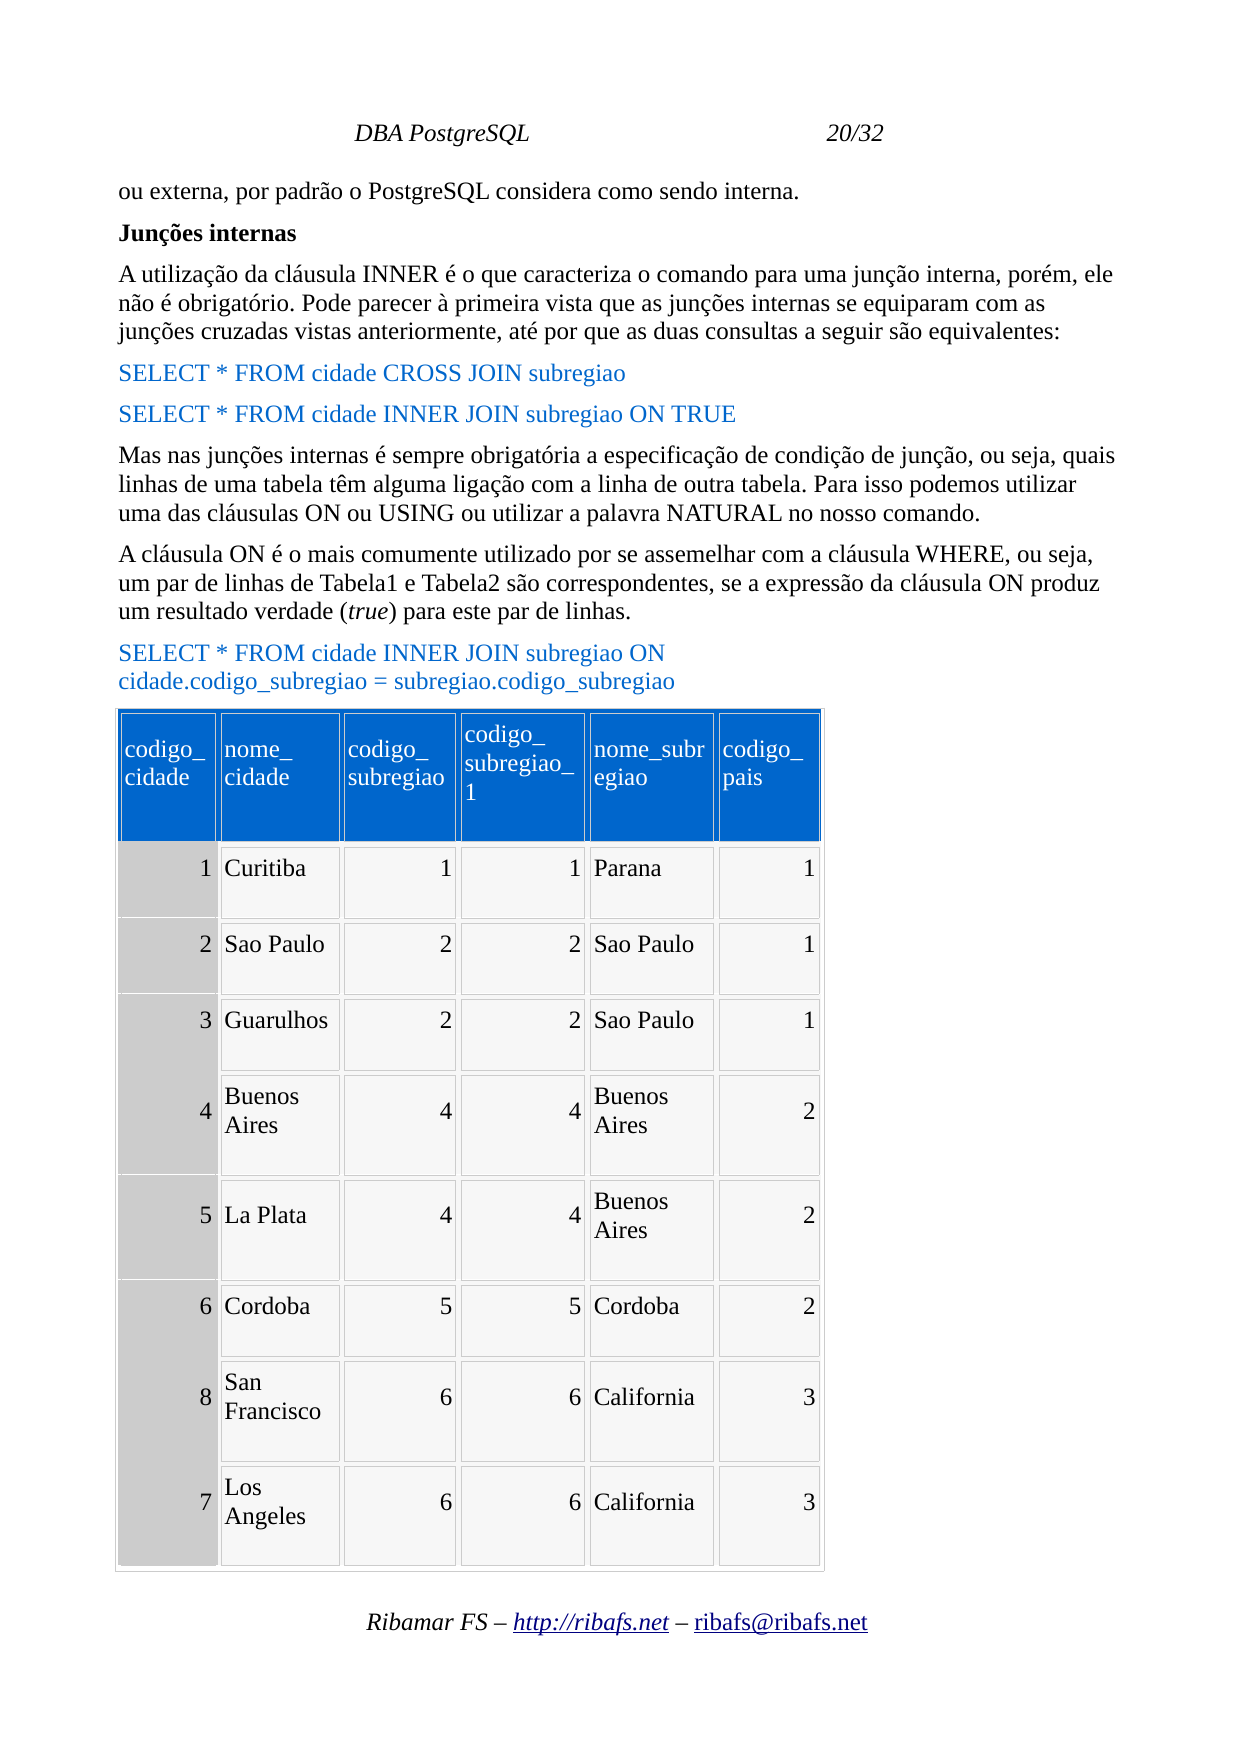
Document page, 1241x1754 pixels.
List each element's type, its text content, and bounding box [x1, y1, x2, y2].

table_cell 2 [118, 918, 218, 993]
table_cell 4 [458, 1070, 587, 1174]
text SELECT * FROM cidade INNER JOIN subregiao ON cidade.codigo_subregiao = subregiao.codigo_subregiao [118, 638, 1122, 695]
table_header codigo_ pais [716, 709, 821, 841]
table_cell Buenos Aires [587, 1070, 716, 1174]
table_cell 1 [341, 841, 458, 917]
table_cell Sao Paulo [587, 994, 716, 1070]
table_cell Los Angeles [218, 1461, 341, 1565]
table_cell California [587, 1461, 716, 1565]
table_cell 6 [458, 1461, 587, 1565]
table_cell 3 [716, 1356, 821, 1461]
table_cell 4 [341, 1070, 458, 1174]
table_cell 1 [716, 841, 821, 917]
table_cell 4 [458, 1175, 587, 1279]
table_header nome_ cidade [218, 709, 341, 841]
table_cell Sao Paulo [587, 918, 716, 993]
table_cell 3 [716, 1461, 821, 1565]
table_header codigo_ subregiao_1 [458, 709, 587, 841]
table_cell 4 [341, 1175, 458, 1279]
table_cell 7 [118, 1461, 218, 1565]
table_cell 8 [118, 1356, 218, 1461]
text A cláusula ON é o mais comumente utilizado por se assemelhar com a cláusula WHERE, ou seja, um par de linhas de Tabela1 e Tabela2 são correspondentes, se a expressão da cláusula ON produz um resultado verdade (true) para este par de linhas. [118, 539, 1122, 625]
table_cell 2 [716, 1070, 821, 1174]
table_cell 5 [118, 1175, 218, 1279]
table_cell California [587, 1356, 716, 1461]
table_cell 6 [341, 1356, 458, 1461]
table_cell 2 [716, 1175, 821, 1279]
table_cell 1 [716, 918, 821, 993]
text ou externa, por padrão o PostgreSQL considera como sendo interna. [118, 176, 1122, 205]
table_cell 1 [716, 994, 821, 1070]
table_cell La Plata [218, 1175, 341, 1279]
table_cell 1 [458, 841, 587, 917]
table_cell 2 [458, 918, 587, 993]
table_cell 5 [341, 1280, 458, 1356]
table_header codigo_ cidade [118, 709, 218, 841]
table_cell Buenos Aires [218, 1070, 341, 1174]
table_cell Guarulhos [218, 994, 341, 1070]
table_cell Parana [587, 841, 716, 917]
text Mas nas junções internas é sempre obrigatória a especificação de condição de junção, ou seja, quais linhas de uma tabela têm alguma ligação com a linha de outra tabela. Para isso podemos utilizar uma das cláusulas ON ou USING ou utilizar a palavra NATURAL no nosso comando. [118, 440, 1122, 526]
table_cell 6 [341, 1461, 458, 1565]
table_cell 6 [458, 1356, 587, 1461]
table_cell San Francisco [218, 1356, 341, 1461]
table_cell 2 [458, 994, 587, 1070]
text A utilização da cláusula INNER é o que caracteriza o comando para uma junção interna, porém, ele não é obrigatório. Pode parecer à primeira vista que as junções internas se equiparam com as junções cruzadas vistas anteriormente, até por que as duas consultas a seguir são equivalentes: [118, 259, 1122, 345]
text SELECT * FROM cidade INNER JOIN subregiao ON TRUE [118, 399, 1122, 428]
text Junções internas [118, 218, 1122, 246]
table_header codigo_ subregiao [341, 709, 458, 841]
table_cell Sao Paulo [218, 918, 341, 993]
table_cell Cordoba [587, 1280, 716, 1356]
table_header nome_subregiao [587, 709, 716, 841]
text SELECT * FROM cidade CROSS JOIN subregiao [118, 358, 1122, 386]
table_cell Cordoba [218, 1280, 341, 1356]
table_cell Buenos Aires [587, 1175, 716, 1279]
table_cell 5 [458, 1280, 587, 1356]
table_cell Curitiba [218, 841, 341, 917]
table_cell 2 [341, 994, 458, 1070]
table_cell 4 [118, 1070, 218, 1174]
table_cell 3 [118, 994, 218, 1070]
table_cell 6 [118, 1280, 218, 1356]
table_cell 2 [341, 918, 458, 993]
table_cell 2 [716, 1280, 821, 1356]
table_cell 1 [118, 841, 218, 917]
